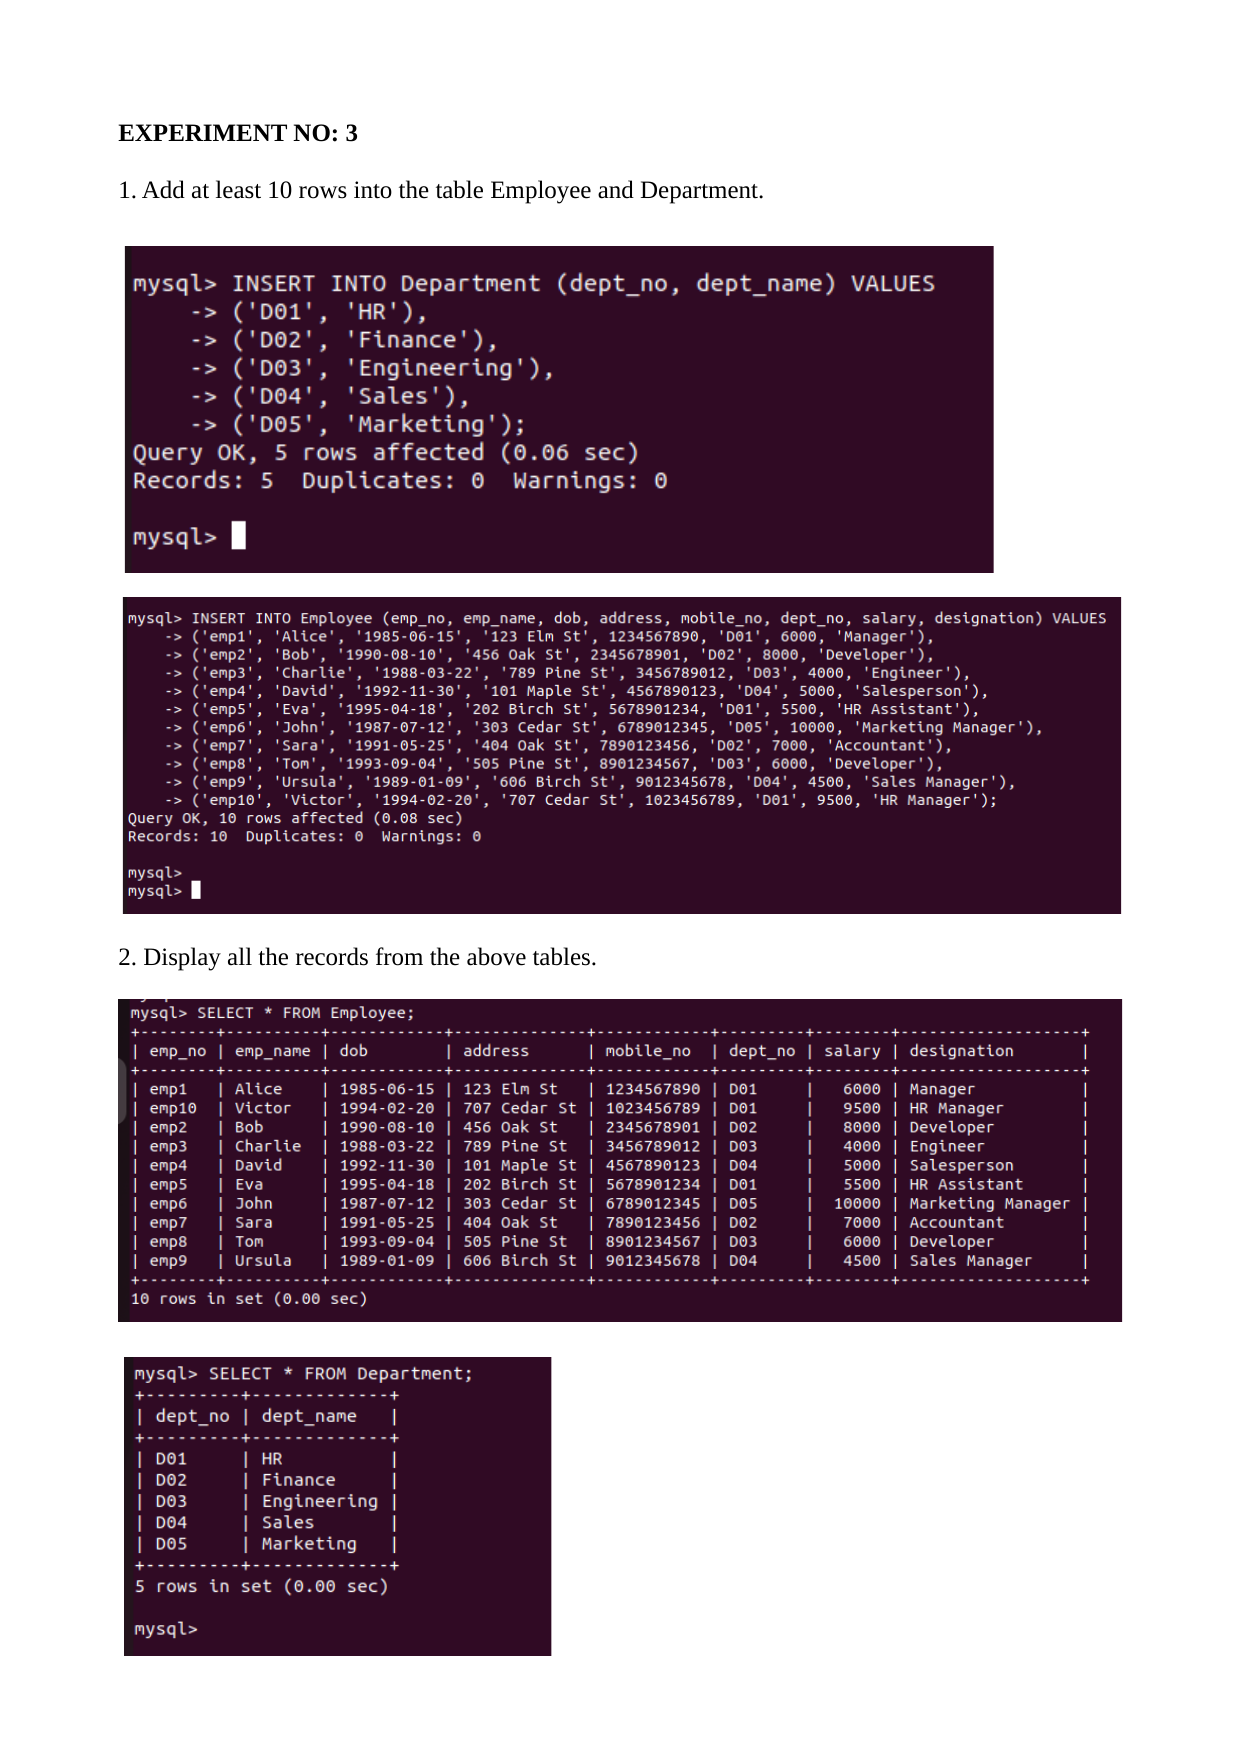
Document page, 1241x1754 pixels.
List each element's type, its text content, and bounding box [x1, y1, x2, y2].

picture [124, 246, 994, 573]
text 2. Display all the records from the above tables. [118, 942, 1122, 971]
text EXPERIMENT NO: 3 [118, 118, 1122, 147]
picture [118, 999, 1123, 1322]
picture [124, 1357, 552, 1656]
picture [122, 597, 1122, 914]
text 1. Add at least 10 rows into the table Employee and Department. [118, 176, 1122, 204]
